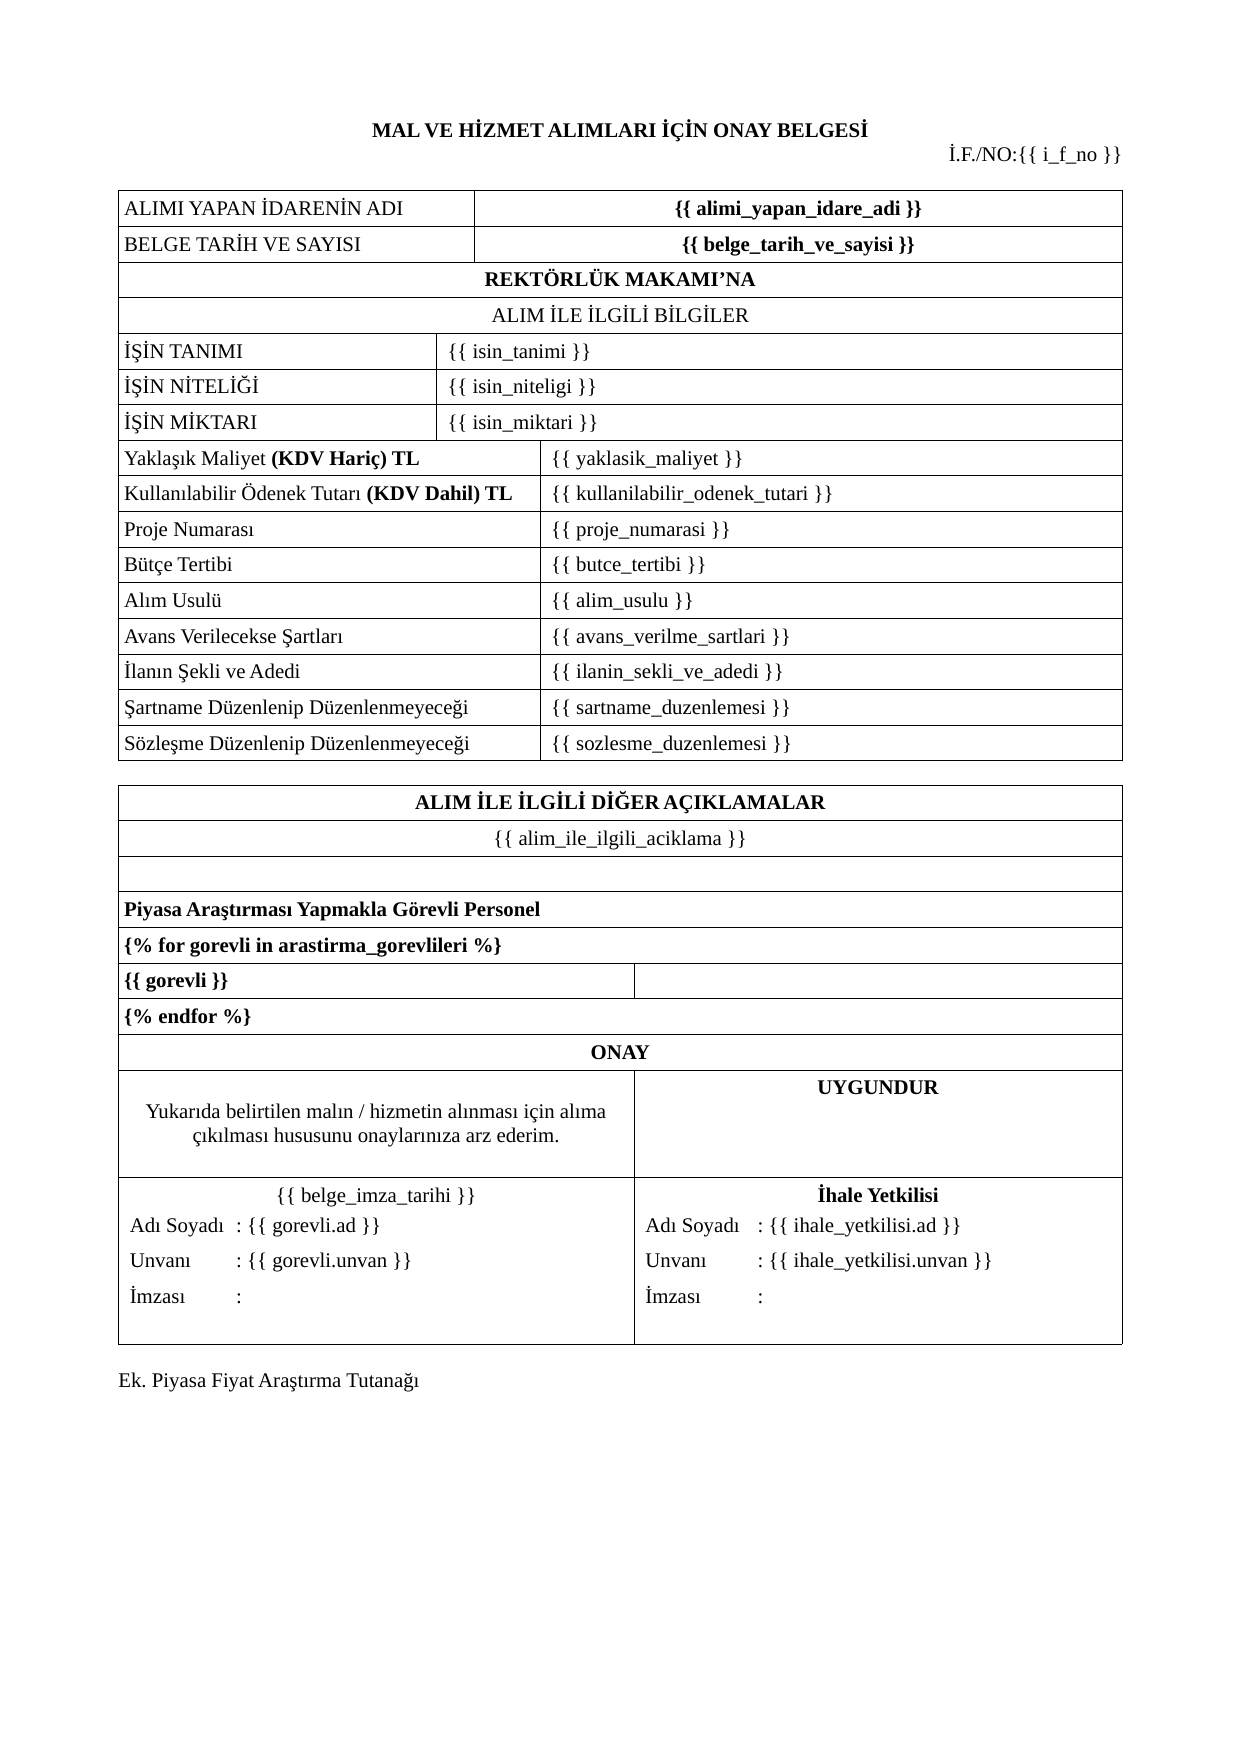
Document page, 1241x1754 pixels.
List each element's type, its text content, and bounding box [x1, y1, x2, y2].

table_cell Yaklaşık Maliyet (KDV Hariç) TL [119, 441, 540, 475]
table_cell Unvanı [639, 1243, 752, 1278]
table_cell {{ alim_ile_ilgili_aciklama }} [119, 821, 1122, 856]
table_cell {{ alim_usulu }} [541, 583, 1122, 618]
table_cell {{ belge_tarih_ve_sayisi }} [475, 227, 1122, 262]
table_cell Kullanılabilir Ödenek Tutarı (KDV Dahil) TL [119, 476, 540, 511]
table_cell BELGE TARİH VE SAYISI [119, 227, 474, 262]
table_header Adı Soyadı [639, 1207, 752, 1243]
table_cell {{ butce_tertibi }} [541, 548, 1122, 582]
table_header ALIMI YAPAN İDARENİN ADI [119, 191, 474, 226]
table_cell {{ gorevli }} [119, 964, 634, 998]
table_cell Şartname Düzenlenip Düzenlenmeyeceği [119, 690, 540, 725]
table_header : {{ ihale_yetkilisi.ad }} [752, 1207, 1116, 1243]
table_cell Unvanı [124, 1243, 230, 1278]
table_cell {{ kullanilabilir_odenek_tutari }} [541, 476, 1122, 511]
table_cell ONAY [119, 1035, 1122, 1069]
table_cell {{ yaklasik_maliyet }} [541, 441, 1122, 475]
text MAL VE HİZMET ALIMLARI İÇİN ONAY BELGESİ [118, 118, 1122, 142]
table_cell Bütçe Tertibi [119, 548, 540, 582]
table_cell İŞİN MİKTARI [119, 405, 436, 440]
table_cell {{ belge_imza_tarihi }} [119, 1178, 634, 1344]
table_cell {{ sartname_duzenlemesi }} [541, 690, 1122, 725]
text Ek. Piyasa Fiyat Araştırma Tutanağı [118, 1345, 1122, 1392]
table_cell İŞİN NİTELİĞİ [119, 370, 436, 404]
table_header ALIM İLE İLGİLİ DİĞER AÇIKLAMALAR [119, 786, 1122, 820]
table_cell {% for gorevli in arastirma_gorevlileri %} [119, 928, 1122, 963]
table_cell Proje Numarası [119, 512, 540, 547]
table_cell : [230, 1278, 628, 1338]
table_header Adı Soyadı [124, 1207, 230, 1243]
table_cell İmzası [124, 1278, 230, 1338]
table_cell ALIM İLE İLGİLİ BİLGİLER [119, 298, 1122, 333]
table_cell [635, 964, 1122, 998]
table_cell {% endfor %} [119, 999, 1122, 1034]
table_cell REKTÖRLÜK MAKAMI’NA [119, 263, 1122, 297]
table_cell Yukarıda belirtilen malın / hizmetin alınması için alıma çıkılması hususunu onaylarınıza arz ederim. [119, 1071, 634, 1177]
table_cell : {{ gorevli.unvan }} [230, 1243, 628, 1278]
table_cell Alım Usulü [119, 583, 540, 618]
table_cell Piyasa Araştırması Yapmakla Görevli Personel [119, 892, 1122, 927]
table_cell İhale Yetkilisi [635, 1178, 1122, 1344]
table_header : {{ gorevli.ad }} [230, 1207, 628, 1243]
table_cell {{ ilanin_sekli_ve_adedi }} [541, 655, 1122, 689]
table_cell {{ isin_miktari }} [437, 405, 1122, 440]
table_cell {{ avans_verilme_sartlari }} [541, 619, 1122, 653]
table_cell {{ isin_niteligi }} [437, 370, 1122, 404]
table_cell Avans Verilecekse Şartları [119, 619, 540, 653]
table_cell İŞİN TANIMI [119, 334, 436, 368]
table_cell {{ isin_tanimi }} [437, 334, 1122, 368]
table_cell [119, 857, 1122, 891]
table_cell İmzası [639, 1278, 752, 1338]
table_cell Sözleşme Düzenlenip Düzenlenmeyeceği [119, 726, 540, 760]
table_cell UYGUNDUR [635, 1071, 1122, 1177]
table_cell {{ proje_numarasi }} [541, 512, 1122, 547]
table_cell : [752, 1278, 1116, 1338]
table_cell : {{ ihale_yetkilisi.unvan }} [752, 1243, 1116, 1278]
text İ.F./NO:{{ i_f_no }} [118, 142, 1122, 166]
table_header {{ alimi_yapan_idare_adi }} [475, 191, 1122, 226]
table_cell İlanın Şekli ve Adedi [119, 655, 540, 689]
table_cell {{ sozlesme_duzenlemesi }} [541, 726, 1122, 760]
